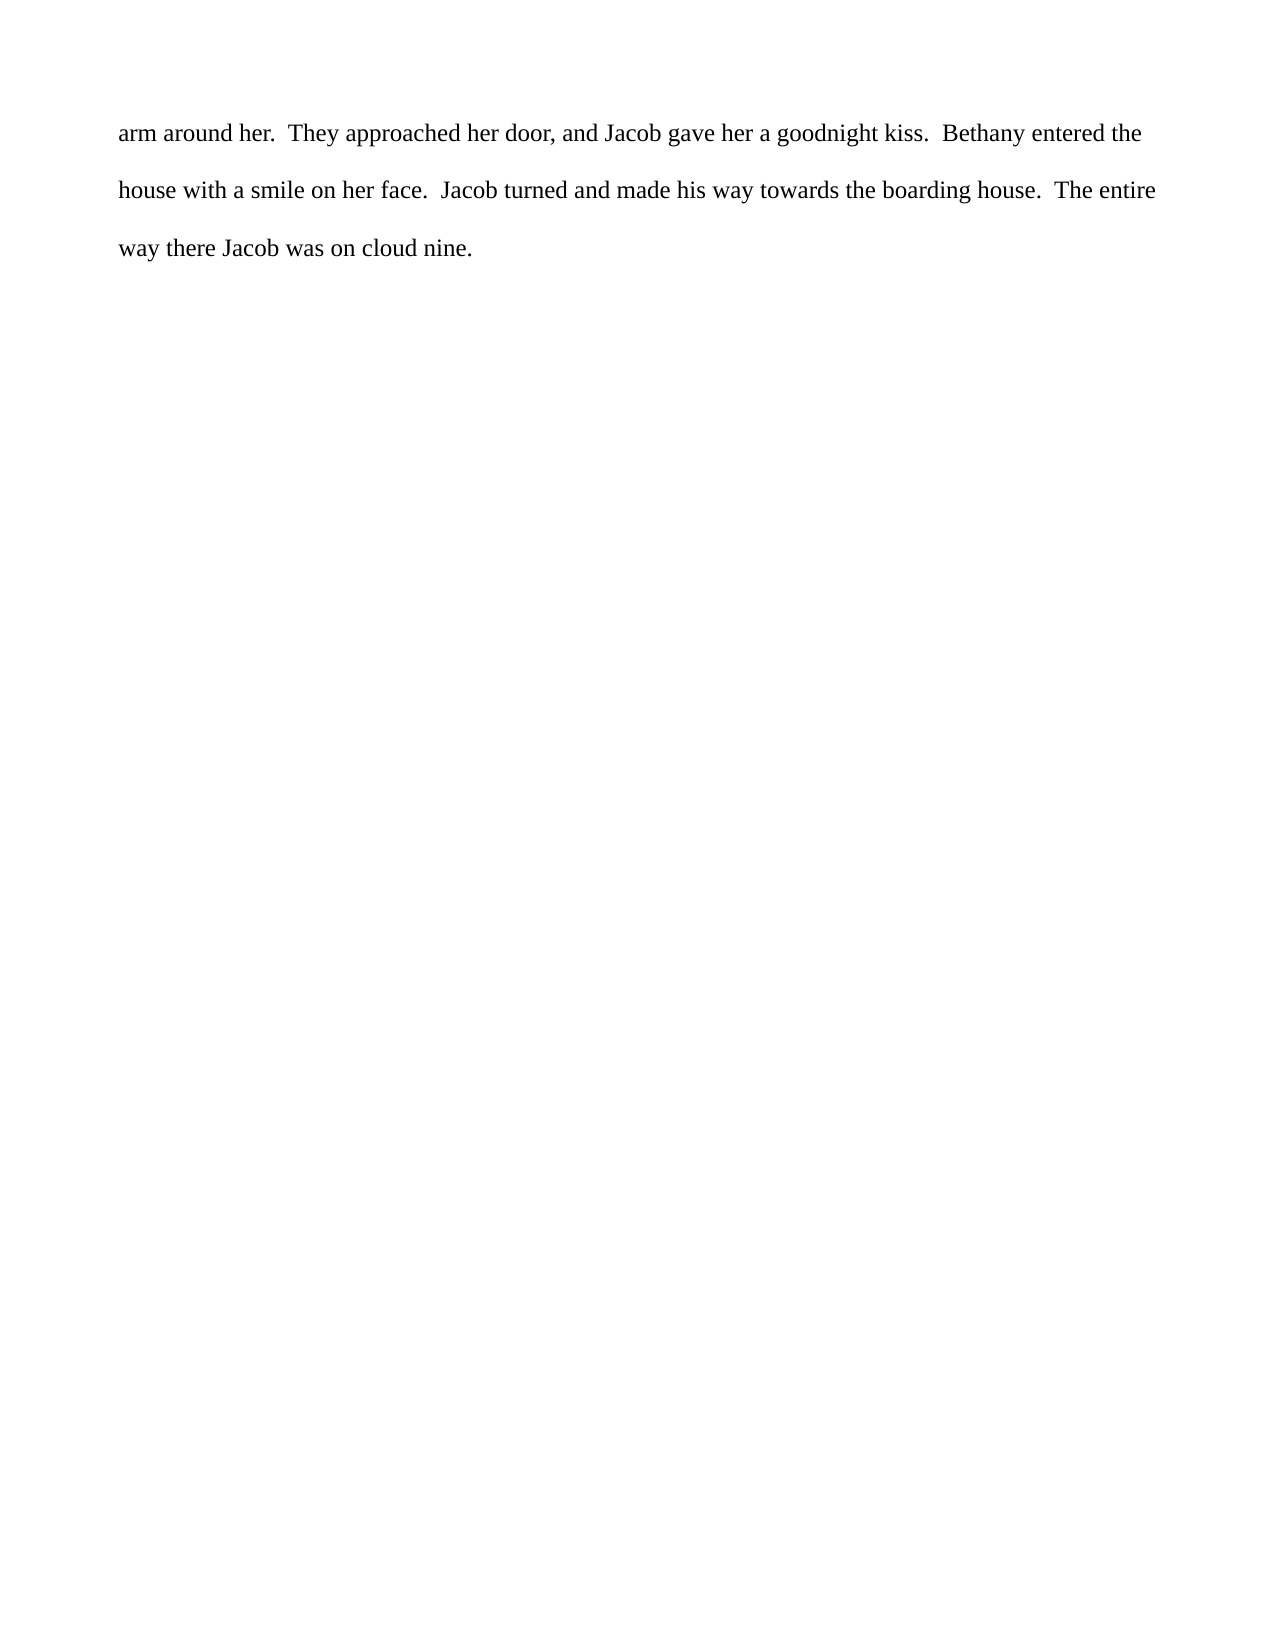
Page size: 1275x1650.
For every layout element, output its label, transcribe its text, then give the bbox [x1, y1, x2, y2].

text arm around her. They approached her door, and Jacob gave her a goodnight kiss. Bethany entered the house with a smile on her face. Jacob turned and made his way towards the boarding house. The entire way there Jacob was on cloud nine. [118, 118, 1157, 262]
